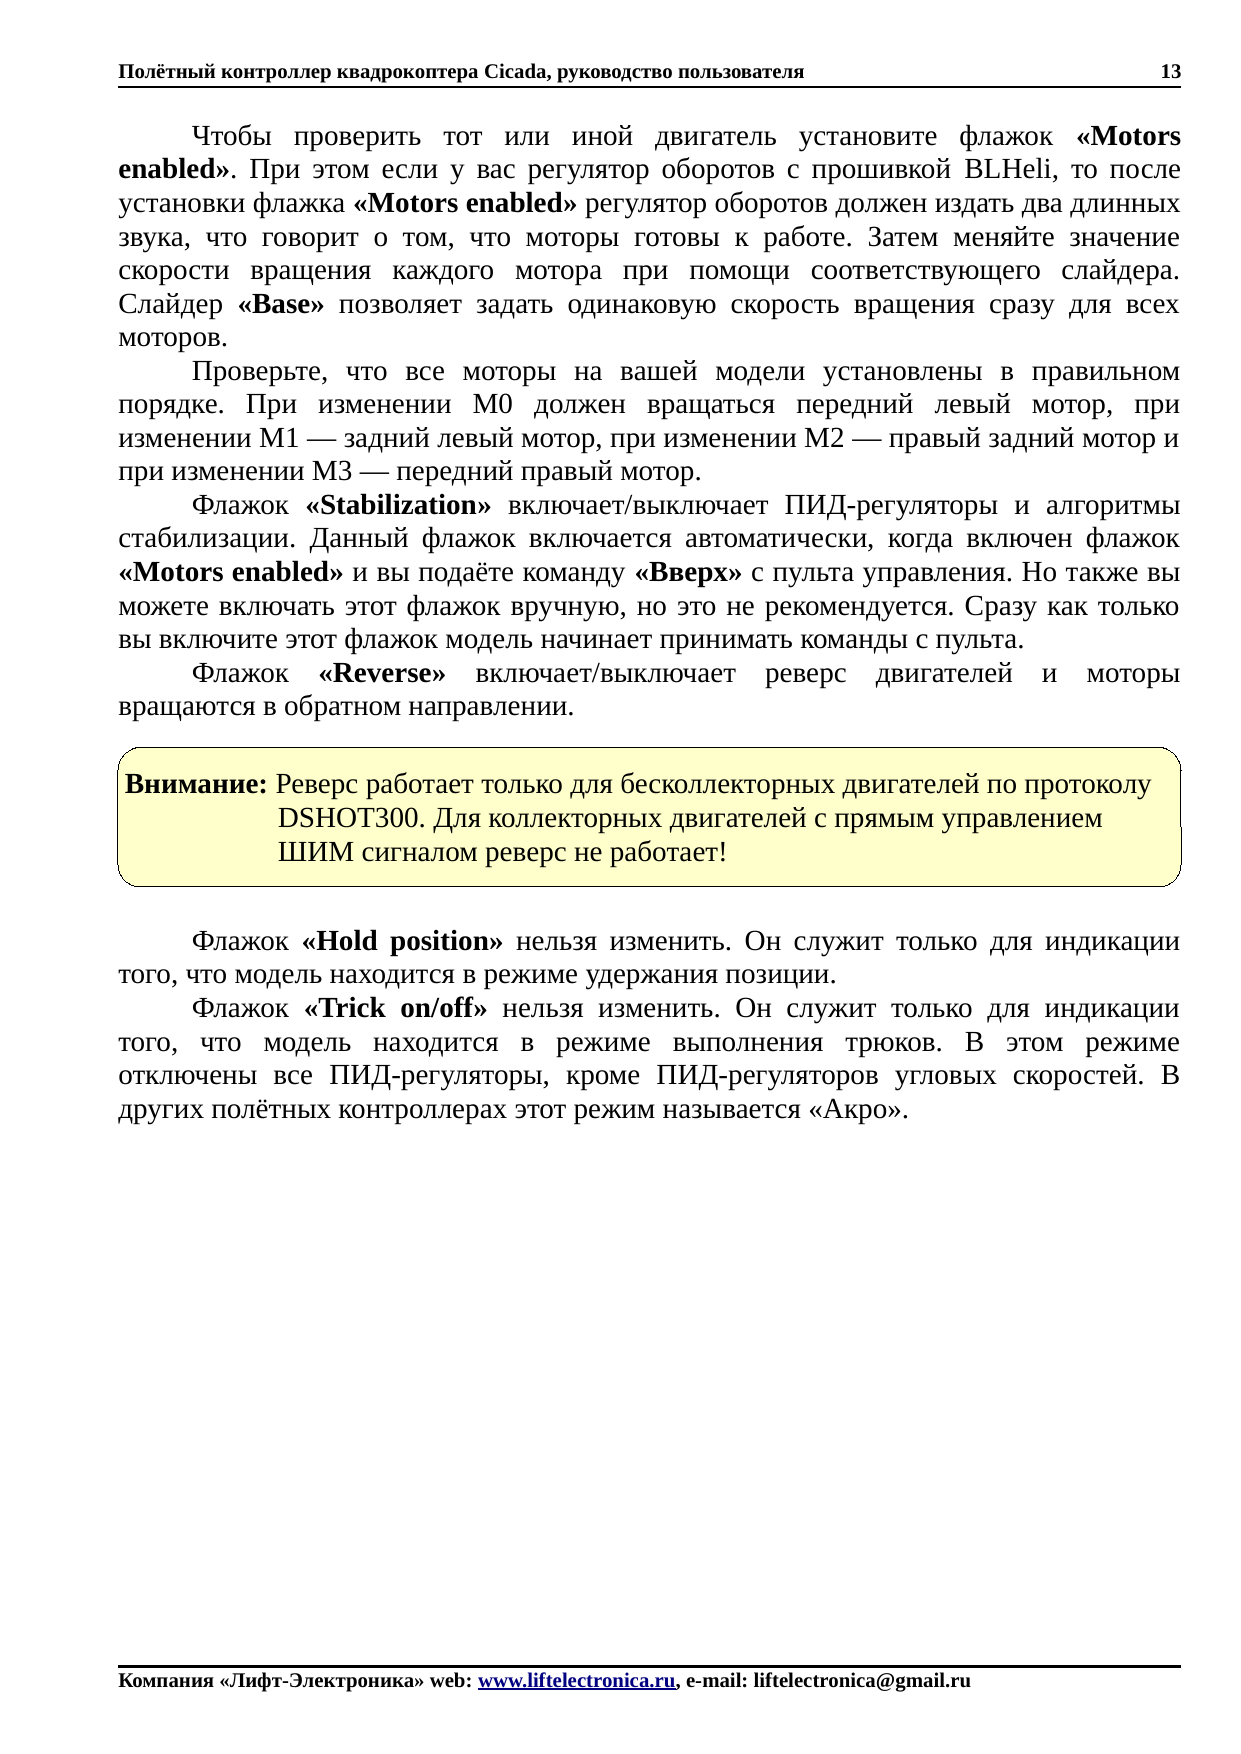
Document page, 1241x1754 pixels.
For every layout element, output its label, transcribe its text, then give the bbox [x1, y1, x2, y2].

text Флажок «Trick on/off» нельзя изменить. Он служит только для индикации того, что модель находится в режиме выполнения трюков. В этом режиме отключены все ПИД-регуляторы, кроме ПИД-регуляторов угловых скоростей. В других полётных контроллерах этот режим называется «Акро». [118, 990, 1181, 1124]
text Чтобы проверить тот или иной двигатель установите флажок «Motors enabled». При этом если у вас регулятор оборотов с прошивкой BLHeli, то после установки флажка «Motors enabled» регулятор оборотов должен издать два длинных звука, что говорит о том, что моторы готовы к работе. Затем меняйте значение скорости вращения каждого мотора при помощи соответствующего слайдера. Слайдер «Base» позволяет задать одинаковую скорость вращения сразу для всех моторов. [118, 118, 1181, 353]
text Флажок «Hold position» нельзя изменить. Он служит только для индикации того, что модель находится в режиме удержания позиции. [118, 923, 1181, 990]
text Проверьте, что все моторы на вашей модели установлены в правильном порядке. При изменении М0 должен вращаться передний левый мотор, при изменении М1 — задний левый мотор, при изменении М2 — правый задний мотор и при изменении М3 — передний правый мотор. [118, 353, 1181, 487]
text Флажок «Reverse» включает/выключает реверс двигателей и моторы вращаются в обратном направлении. [118, 655, 1181, 722]
text Флажок «Stabilization» включает/выключает ПИД-регуляторы и алгоритмы стабилизации. Данный флажок включается автоматически, когда включен флажок «Motors enabled» и вы подаёте команду «Вверх» с пульта управления. Но также вы можете включать этот флажок вручную, но это не рекомендуется. Сразу как только вы включите этот флажок модель начинает принимать команды с пульта. [118, 487, 1181, 655]
